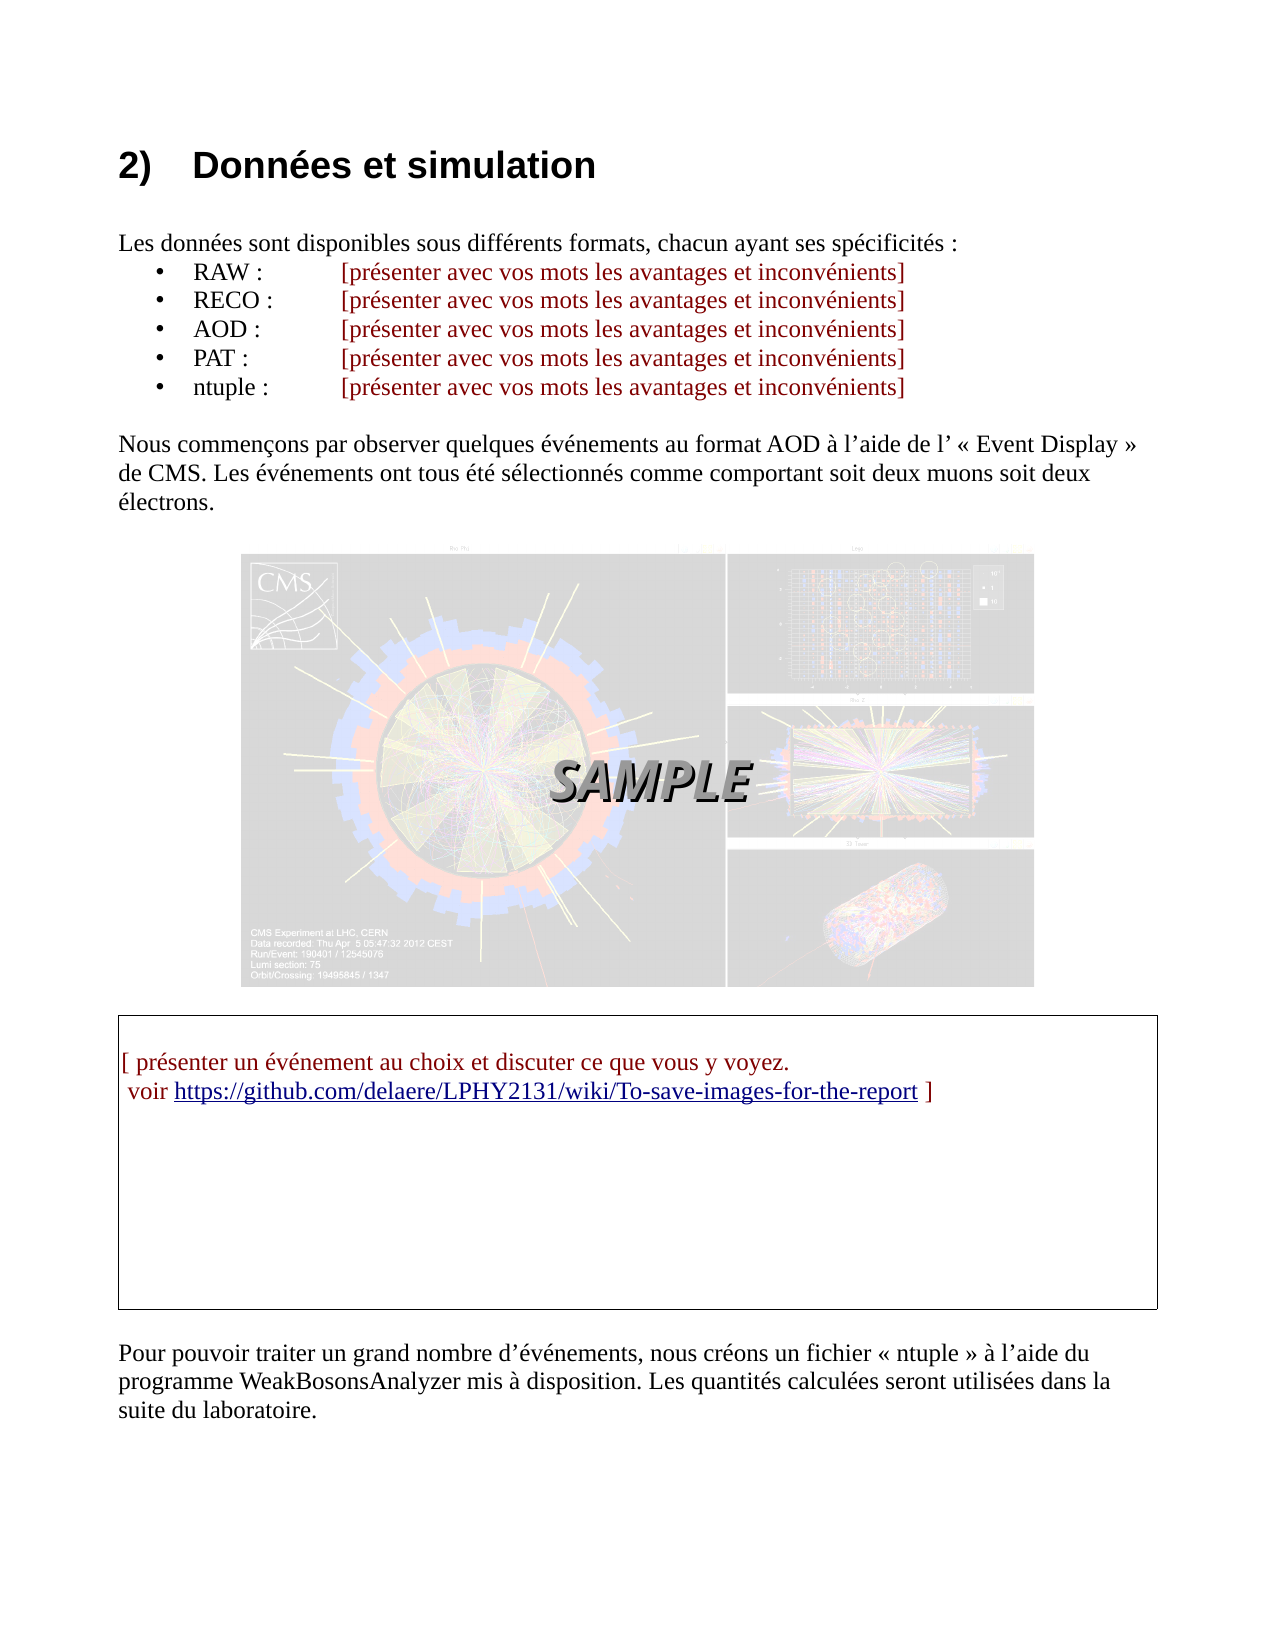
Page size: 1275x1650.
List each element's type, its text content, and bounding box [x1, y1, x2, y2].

text Nous commençons par observer quelques événements au format AOD à l’aide de l’ « Event Display » de CMS. Les événements ont tous été sélectionnés comme comportant soit deux muons soit deux électrons. [118, 429, 1157, 516]
subtitle Données et simulation [118, 143, 1157, 187]
list RECO : [présenter avec vos mots les avantages et inconvénients] [156, 286, 1157, 314]
text Pour pouvoir traiter un grand nombre d’événements, nous créons un fichier « ntuple » à l’aide du programme WeakBosonsAnalyzer mis à disposition. Les quantités calculées seront utilisées dans la suite du laboratoire. [118, 1338, 1157, 1424]
list ntuple : [présenter avec vos mots les avantages et inconvénients] [156, 372, 1157, 401]
text [ présenter un événement au choix et discuter ce que vous y voyez. [119, 1044, 1157, 1073]
list PAT : [présenter avec vos mots les avantages et inconvénients] [156, 343, 1157, 372]
text Les données sont disponibles sous différents formats, chacun ayant ses spécificités : [118, 228, 1157, 257]
list RAW : [présenter avec vos mots les avantages et inconvénients] [156, 257, 1157, 286]
list AOD : [présenter avec vos mots les avantages et inconvénients] [156, 314, 1157, 343]
text voir https://github.com/delaere/LPHY2131/wiki/To-save-images-for-the-report ] [119, 1073, 1157, 1104]
